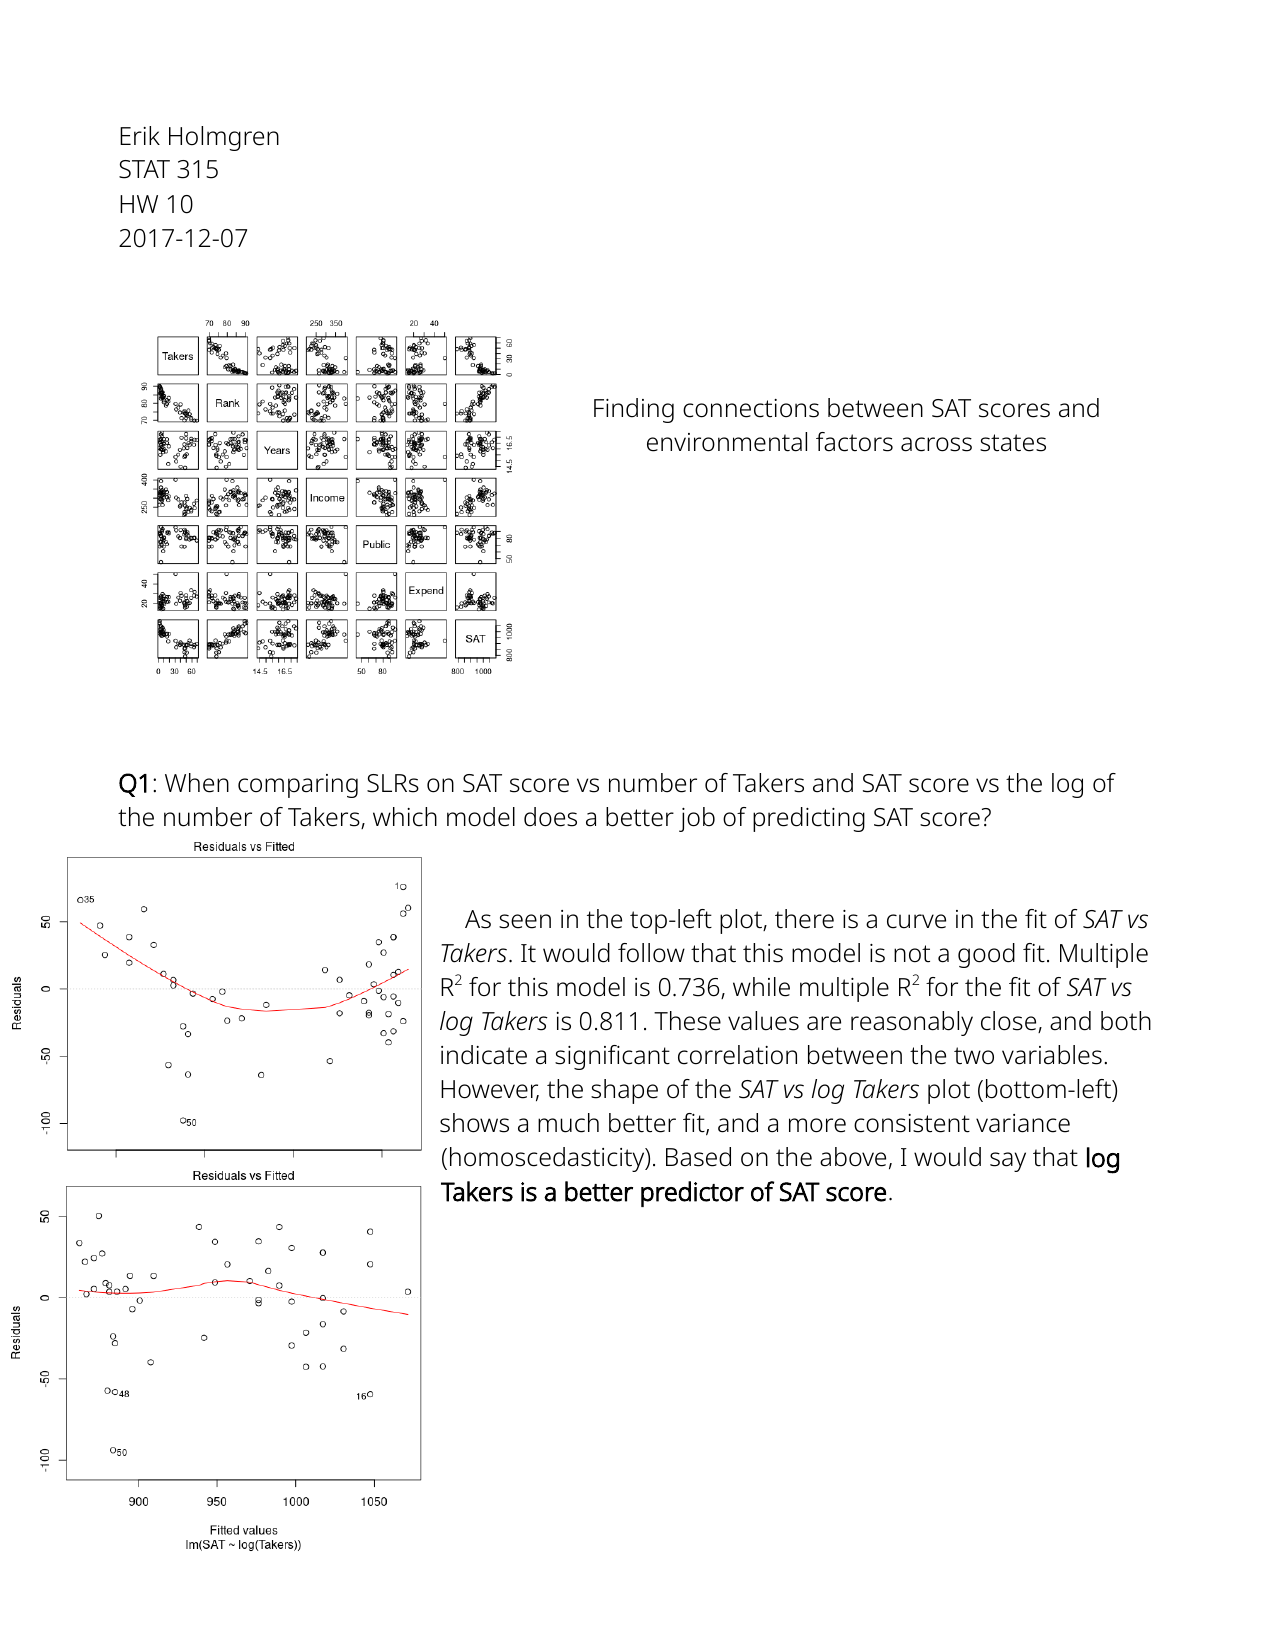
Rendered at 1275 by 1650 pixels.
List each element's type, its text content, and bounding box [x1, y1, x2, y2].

text Erik Holmgren [118, 118, 1157, 152]
picture [117, 296, 536, 698]
text Q1: When comparing SLRs on SAT score vs number of Takers and SAT score vs the log of the number of Takers, which model does a better job of predicting SAT score? [118, 765, 1157, 833]
picture [7, 833, 441, 1553]
text HW 10 [118, 186, 1157, 220]
text As seen in the top-left plot, there is a curve in the fit of SAT vs Takers. It would follow that this model is not a good fit. Multiple R2 for this model is 0.736, while multiple R2 for the fit of SAT vs log Takers is 0.811. These values are reasonably close, and both indicate a significant correlation between the two variables. However, the shape of the SAT vs log Takers plot (bottom-left) shows a much better fit, and a more consistent variance (homoscedasticity). Based on the above, I would say that log Takers is a better predictor of SAT score. [440, 902, 1157, 1208]
text Finding connections between SAT scores and environmental factors across states [536, 391, 1157, 459]
text STAT 315 [118, 152, 1157, 186]
text 2017-12-07 [118, 220, 1157, 254]
